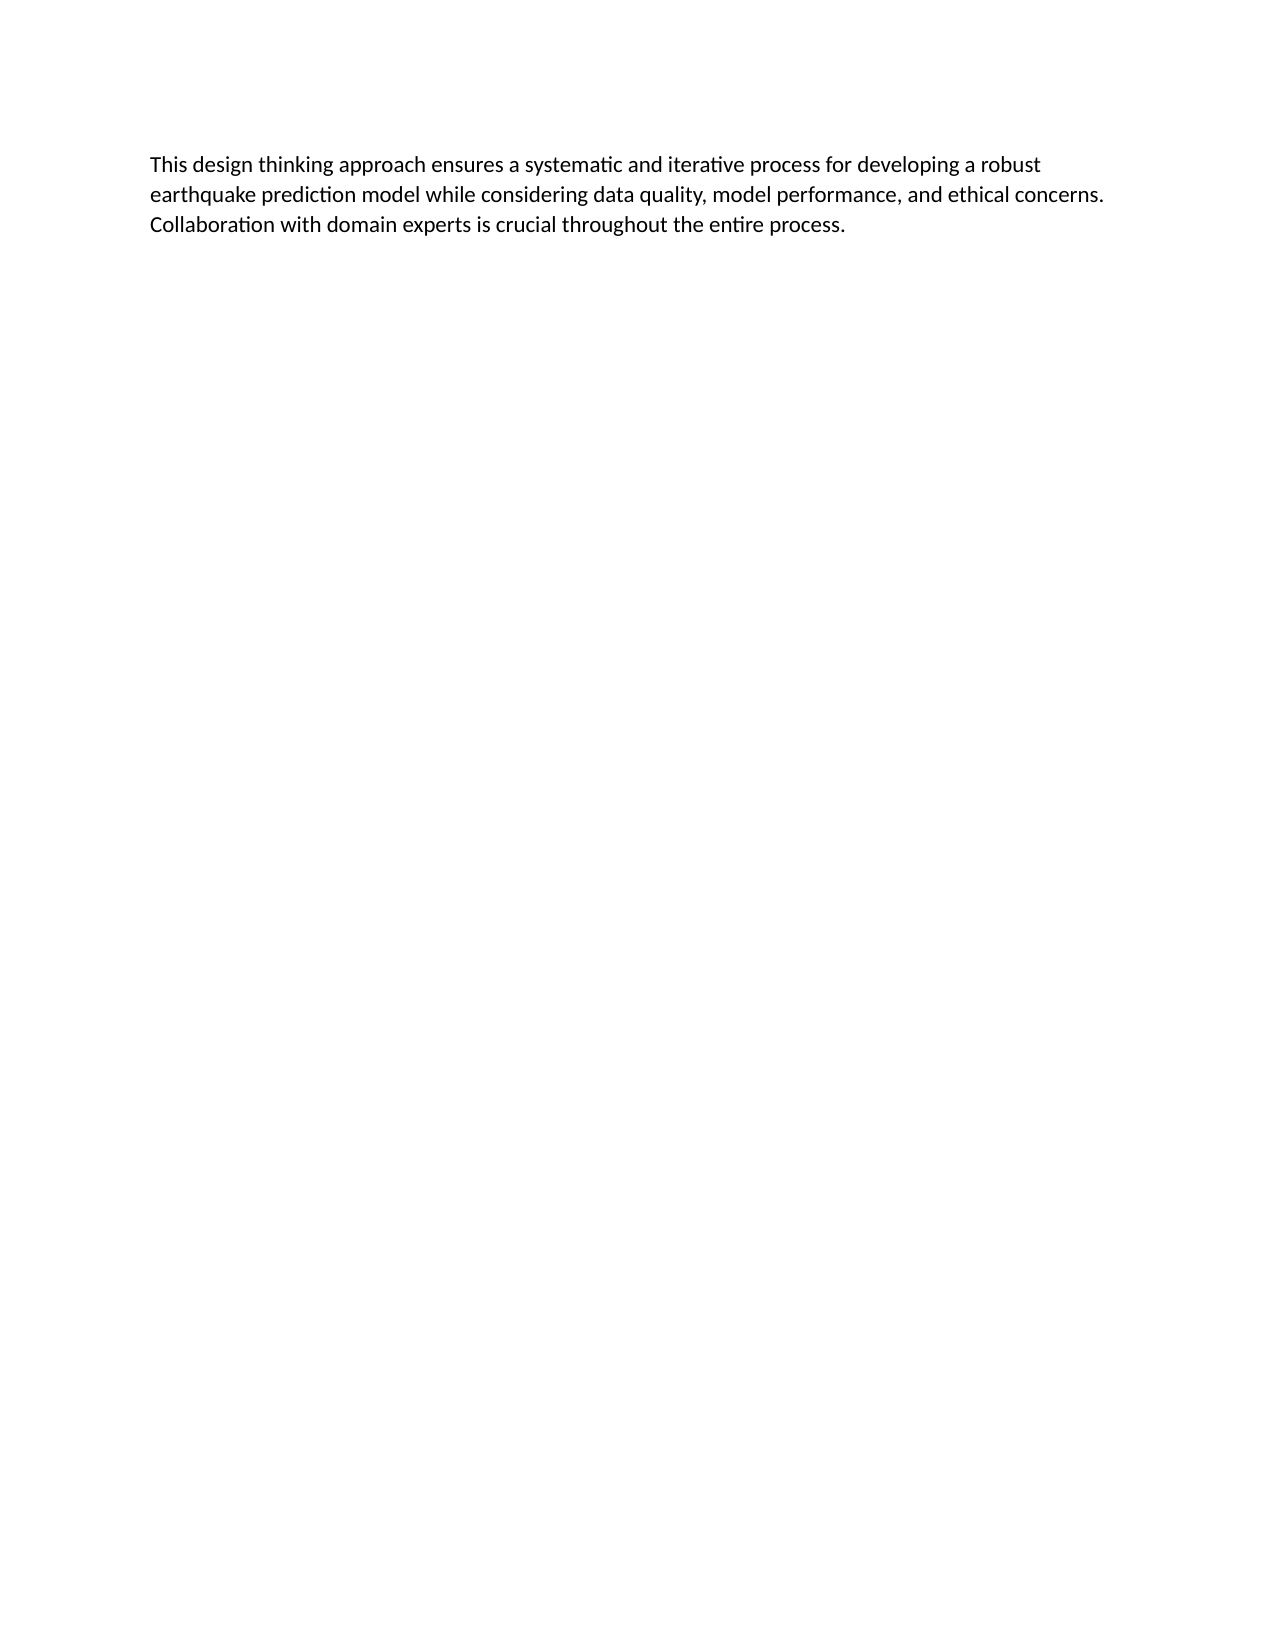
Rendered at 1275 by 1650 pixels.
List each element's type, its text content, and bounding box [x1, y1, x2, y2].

text This design thinking approach ensures a systematic and iterative process for developing a robust earthquake prediction model while considering data quality, model performance, and ethical concerns. Collaboration with domain experts is crucial throughout the entire process. [150, 150, 1125, 238]
